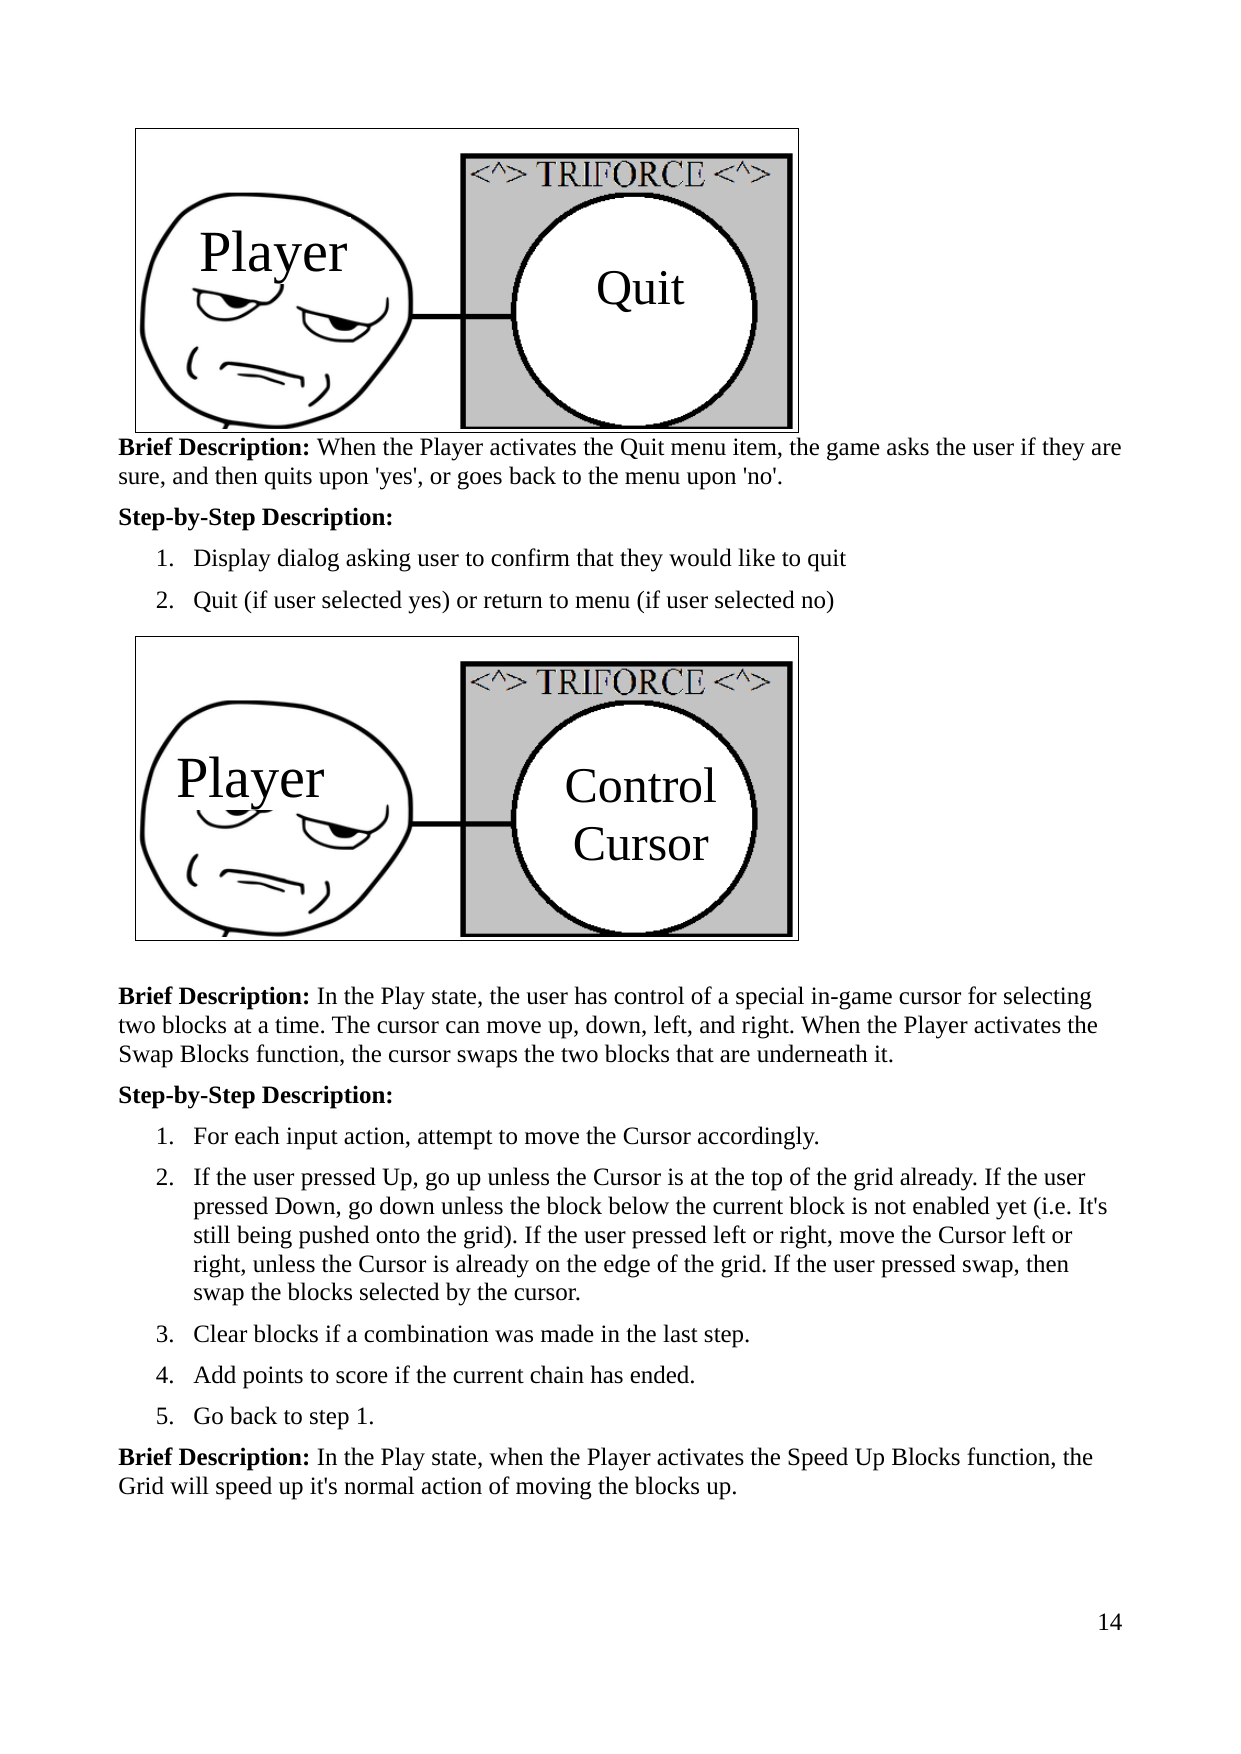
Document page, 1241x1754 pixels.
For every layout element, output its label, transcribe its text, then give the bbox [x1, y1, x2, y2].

text Brief Description: When the Player activates the Quit menu item, the game asks the user if they are sure, and then quits upon 'yes', or goes back to the menu upon 'no'. [118, 118, 1122, 490]
list Add points to score if the current chain has ended. [156, 1360, 1122, 1389]
list For each input action, attempt to move the Cursor accordingly. [156, 1121, 1122, 1150]
text Player [195, 217, 351, 284]
text Brief Description: In the Play state, when the Player activates the Speed Up Blocks function, the Grid will speed up it's normal action of moving the blocks up. [118, 1442, 1122, 1500]
text Step-by-Step Description: [118, 1080, 1122, 1109]
text Step-by-Step Description: [118, 502, 1122, 531]
list If the user pressed Up, go up unless the Cursor is at the top of the grid already. If the user pressed Down, go down unless the block below the current block is not enabled yet (i.e. It's still being pushed onto the grid). If the user pressed left or right, move the Cursor left or right, unless the Cursor is already on the edge of the grid. If the user pressed swap, then swap the blocks selected by the cursor. [156, 1162, 1122, 1306]
text Quit [552, 257, 728, 315]
list Display dialog asking user to confirm that they would like to quit [156, 543, 1122, 572]
list Go back to step 1. [156, 1401, 1122, 1430]
text Brief Description: In the Play state, the user has control of a special in-game cursor for selecting two blocks at a time. The cursor can move up, down, left, and right. When the Player activates the Swap Blocks function, the cursor swaps the two blocks that are underneath it. [118, 981, 1122, 1067]
list Quit (if user selected yes) or return to menu (if user selected no) [156, 585, 1122, 613]
text Player [172, 743, 328, 810]
list Clear blocks if a combination was made in the last step. [156, 1319, 1122, 1347]
text Control Cursor [553, 756, 729, 871]
